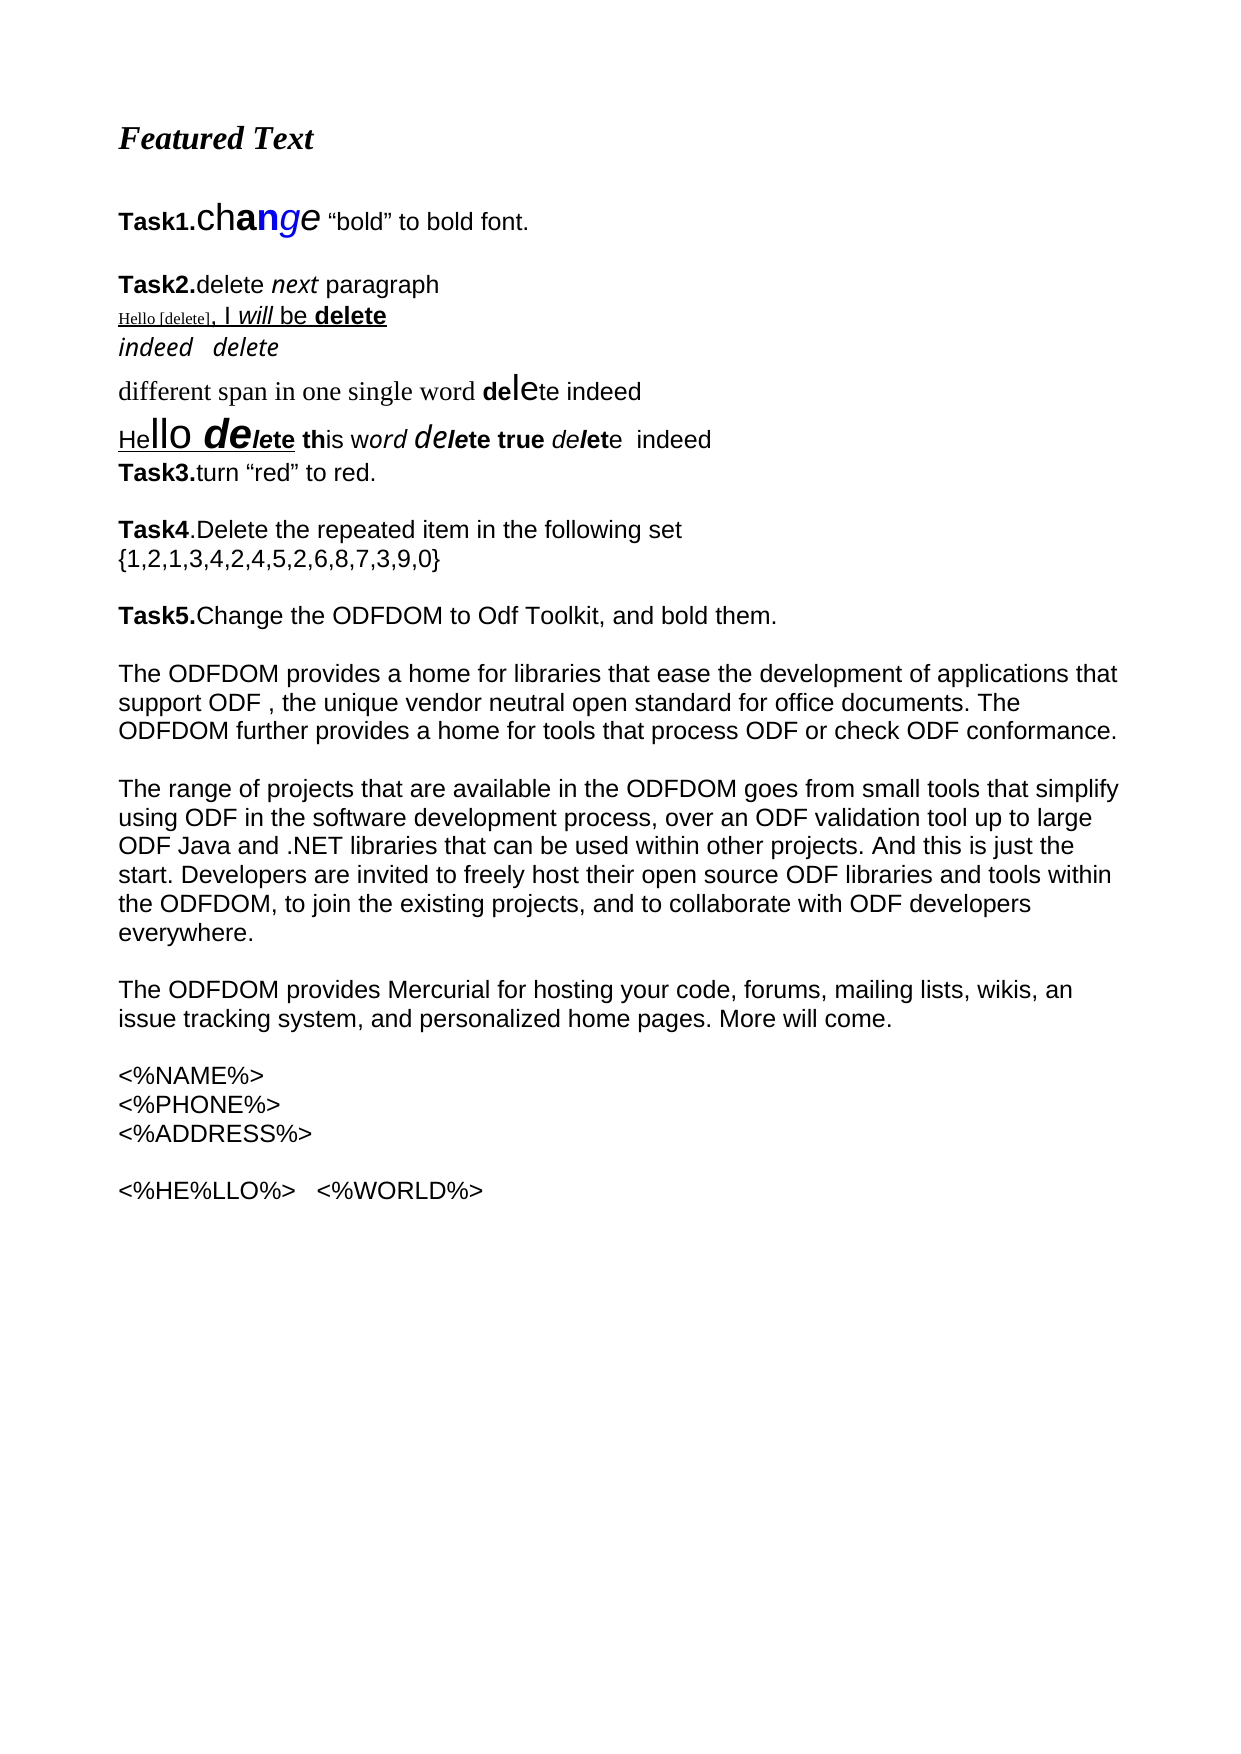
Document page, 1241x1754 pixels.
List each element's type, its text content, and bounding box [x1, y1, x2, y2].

text different span in one single word delete indeed [118, 363, 1122, 409]
text indeed delete [118, 329, 1122, 363]
text {1,2,1,3,4,2,4,5,2,6,8,7,3,9,0} [118, 544, 1122, 573]
text <%NAME%> [118, 1061, 1122, 1090]
text Hello delete this word delete true delete indeed [118, 409, 1122, 458]
text Task4.Delete the repeated item in the following set [118, 515, 1122, 544]
text The ODFDOM provides Mercurial for hosting your code, forums, mailing lists, wikis, an issue tracking system, and personalized home pages. More will come. [118, 975, 1122, 1033]
text Featured Text [118, 118, 1122, 156]
text The ODFDOM provides a home for libraries that ease the development of applications that support ODF , the unique vendor neutral open standard for office documents. The ODFDOM further provides a home for tools that process ODF or check ODF conformance. [118, 659, 1122, 745]
text <%ADDRESS%> [118, 1119, 1122, 1148]
text Task1.change “bold” to bold font. [118, 195, 1122, 238]
text <%HE%LLO%> <%WORLD%> [118, 1176, 1122, 1205]
text Task5.Change the ODFDOM to Odf Toolkit, and bold them. [118, 601, 1122, 630]
text The range of projects that are available in the ODFDOM goes from small tools that simplify using ODF in the software development process, over an ODF validation tool up to large ODF Java and .NET libraries that can be used within other projects. And this is just the start. Developers are invited to freely host their open source ODF libraries and tools within the ODFDOM, to join the existing projects, and to collaborate with ODF developers everywhere. [118, 774, 1122, 946]
text Task2.delete next paragraph [118, 267, 1122, 301]
text Hello [delete], I will be delete [118, 301, 1122, 329]
text <%PHONE%> [118, 1090, 1122, 1119]
text Task3.turn “red” to red. [118, 458, 1122, 486]
